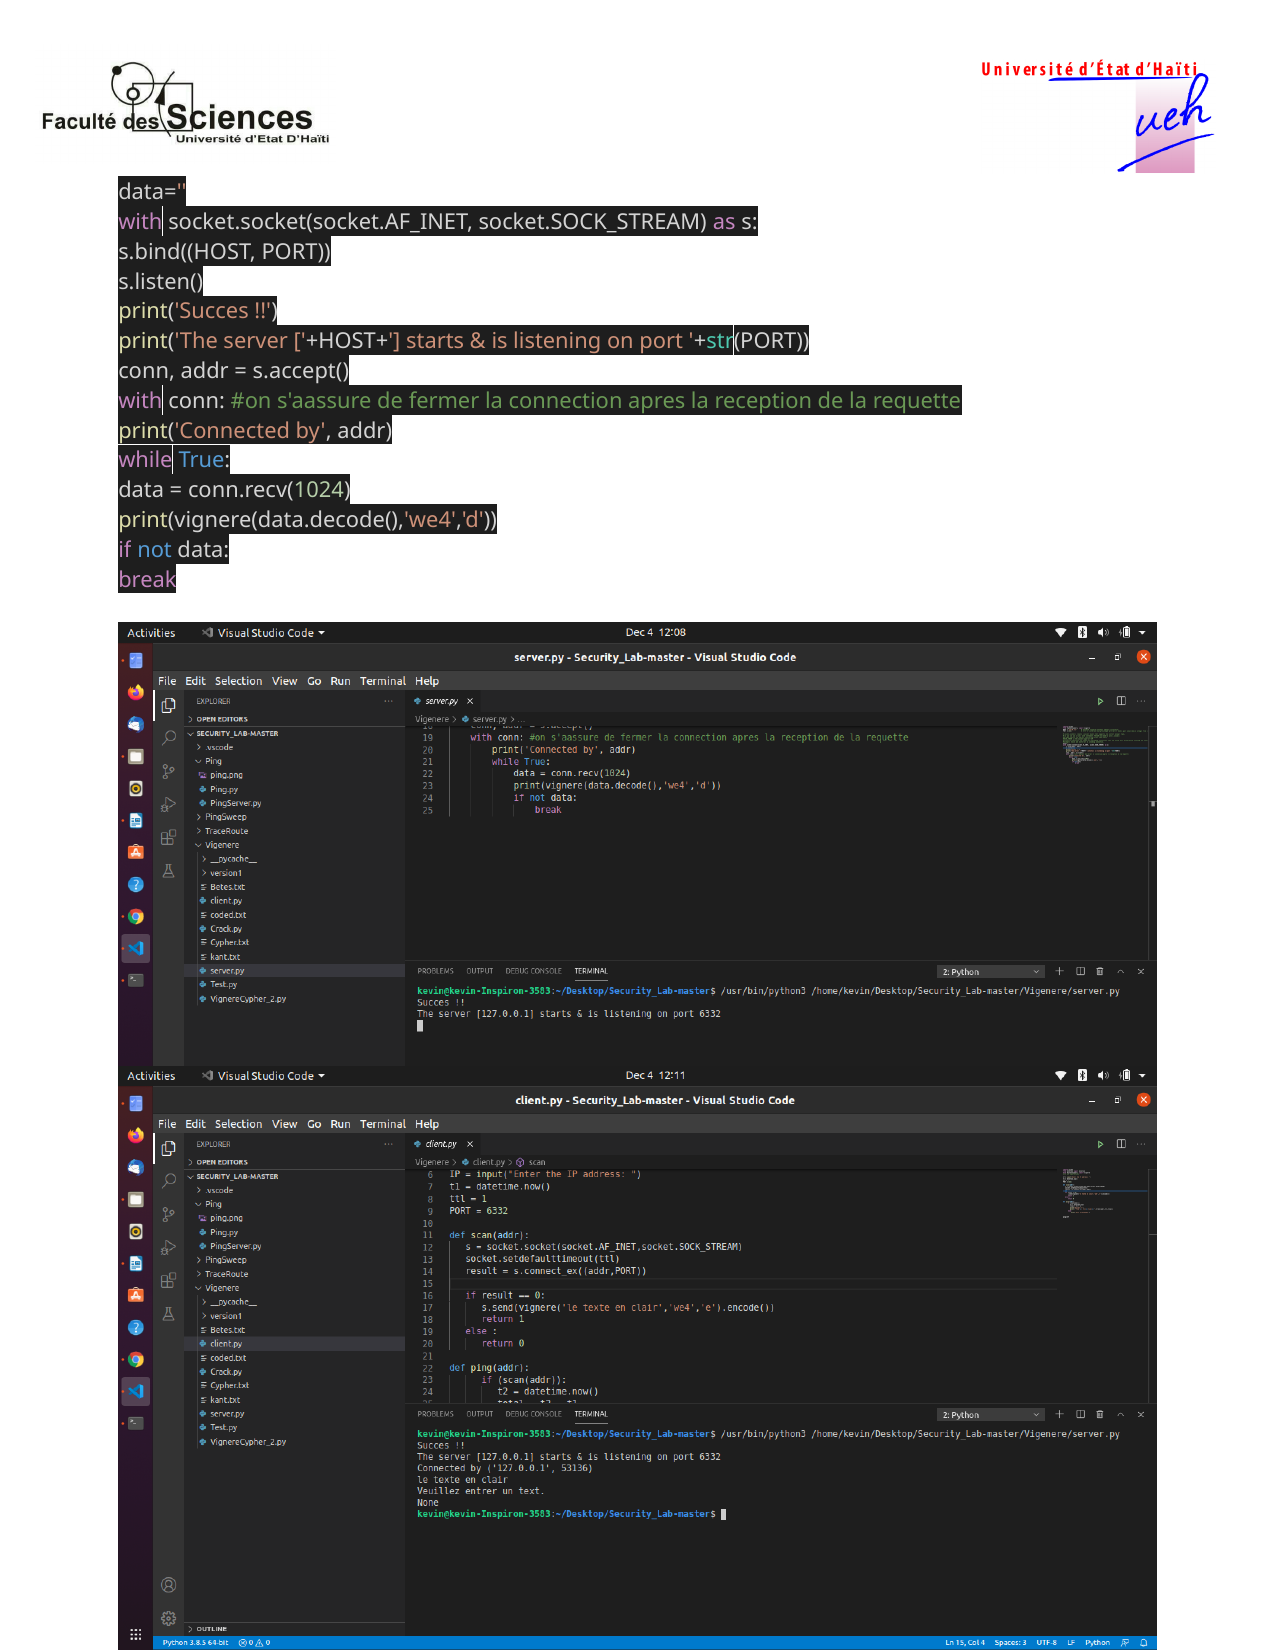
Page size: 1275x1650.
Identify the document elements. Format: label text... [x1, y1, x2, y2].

text print('The server ['+HOST+'] starts & is listening on port '+str(PORT)) [118, 325, 1157, 355]
text data='' [118, 176, 1157, 206]
picture [118, 622, 1157, 1650]
picture [981, 59, 1216, 174]
text break [118, 564, 1157, 593]
text with conn: #on s'aassure de fermer la connection apres la reception de la requette [118, 385, 1157, 415]
text conn, addr = s.accept() [118, 355, 1157, 385]
text print('Connected by', addr) [118, 415, 1157, 444]
text s.listen() [118, 266, 1157, 296]
text while True: [118, 444, 1157, 474]
text print('Succes !!') [118, 296, 1157, 325]
picture [35, 44, 337, 164]
text s.bind((HOST, PORT)) [118, 236, 1157, 266]
text with socket.socket(socket.AF_INET, socket.SOCK_STREAM) as s: [118, 206, 1157, 236]
text print(vignere(data.decode(),'we4','d')) [118, 504, 1157, 534]
text data = conn.recv(1024) [118, 474, 1157, 504]
text if not data: [118, 534, 1157, 564]
